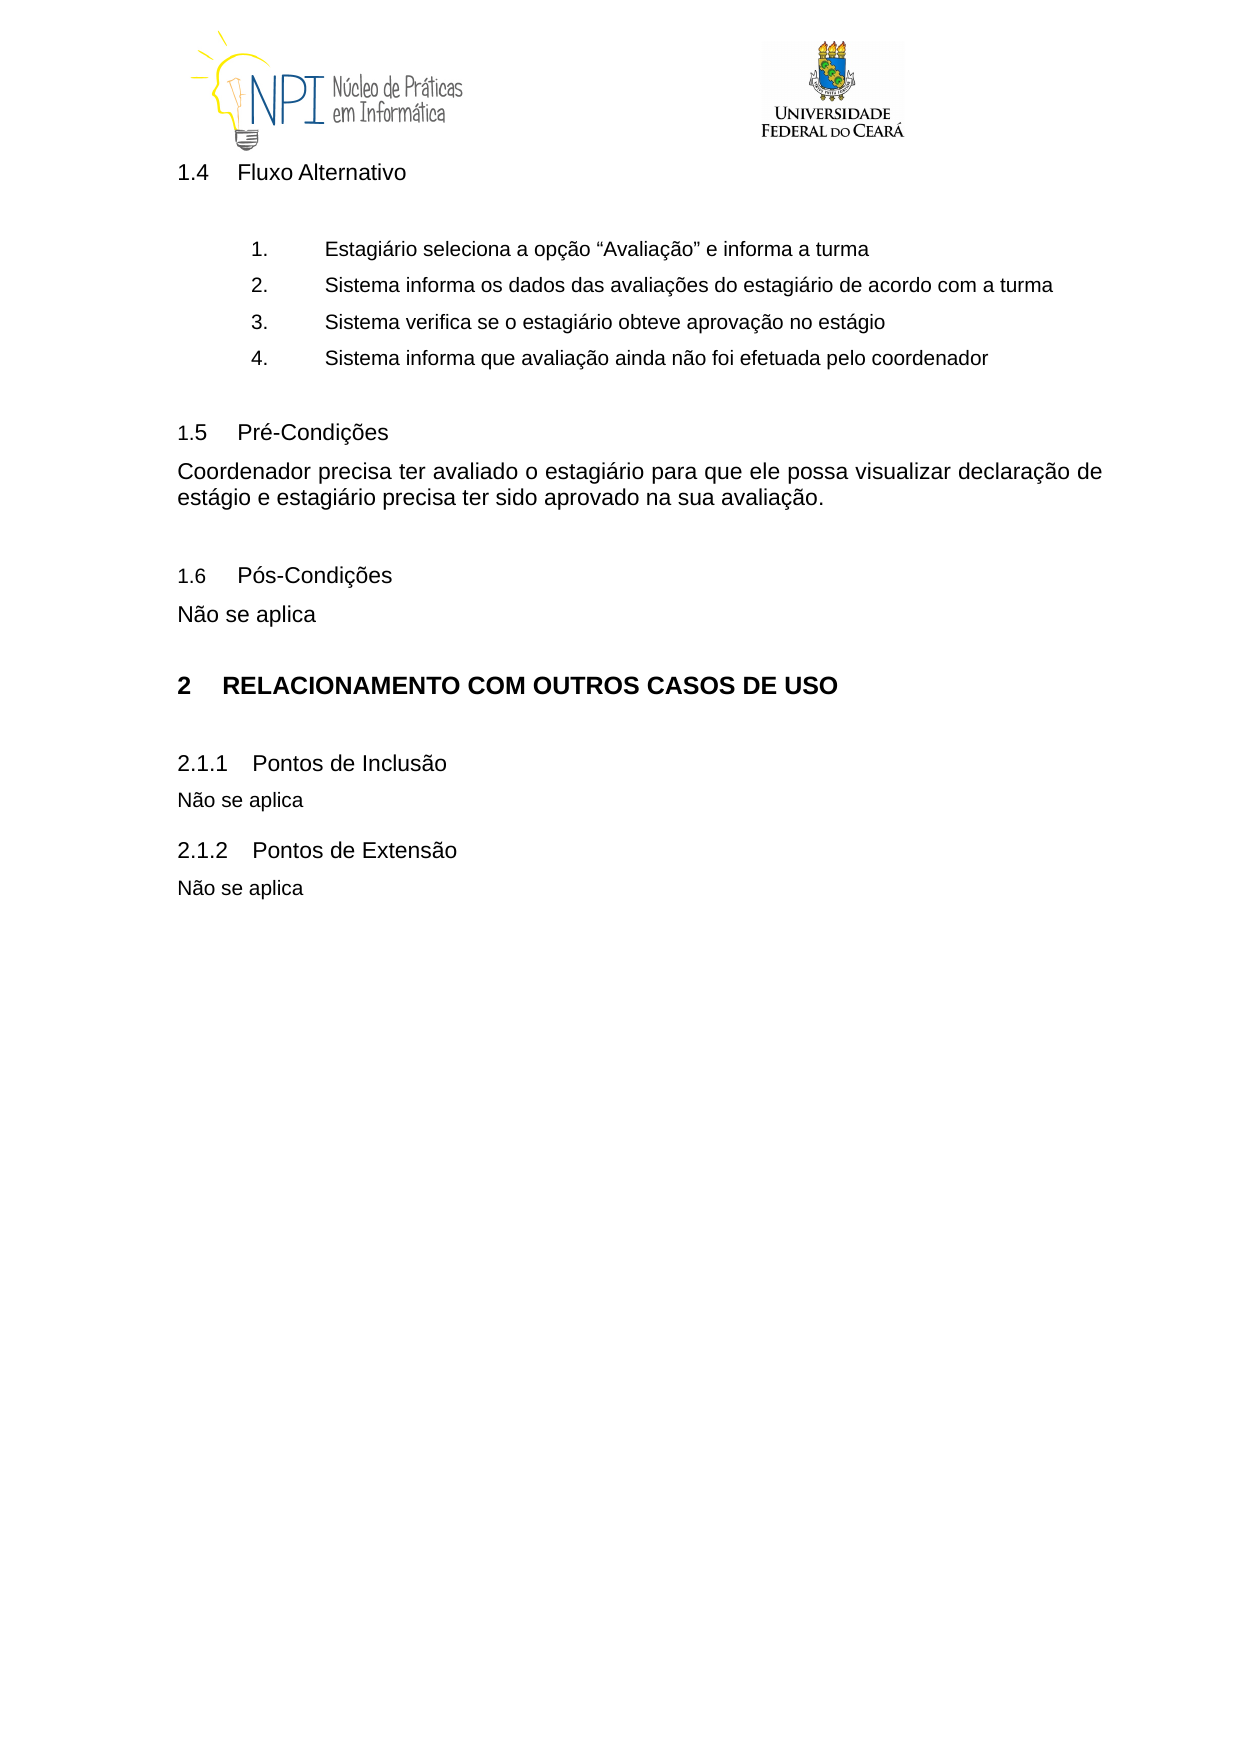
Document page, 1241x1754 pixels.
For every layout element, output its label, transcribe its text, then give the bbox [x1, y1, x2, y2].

list Não se aplica [177, 876, 1104, 900]
subtitle Pontos de Inclusão [177, 749, 1104, 776]
subtitle Relacionamento com Outros Casos de Uso [177, 671, 1104, 699]
picture [181, 22, 472, 159]
text Não se aplica [177, 601, 1104, 627]
text 1.4 Fluxo Alternativo [177, 118, 1104, 185]
list Não se aplica [177, 788, 1104, 812]
list 1.6 Pós-Condições [177, 562, 1104, 588]
text Coordenador precisa ter avaliado o estagiário para que ele possa visualizar declaração de estágio e estagiário precisa ter sido aprovado na sua avaliação. [177, 458, 1104, 510]
text 2. Sistema informa os dados das avaliações do estagiário de acordo com a turma [177, 273, 1104, 297]
list 1.5 Pré-Condições [177, 419, 1104, 445]
subtitle Pontos de Extensão [177, 837, 1104, 864]
picture [761, 41, 905, 139]
text 3. Sistema verifica se o estagiário obteve aprovação no estágio [177, 309, 1104, 333]
text 4. Sistema informa que avaliação ainda não foi efetuada pelo coordenador [177, 346, 1104, 370]
text 1. Estagiário seleciona a opção “Avaliação” e informa a turma [177, 237, 1104, 261]
